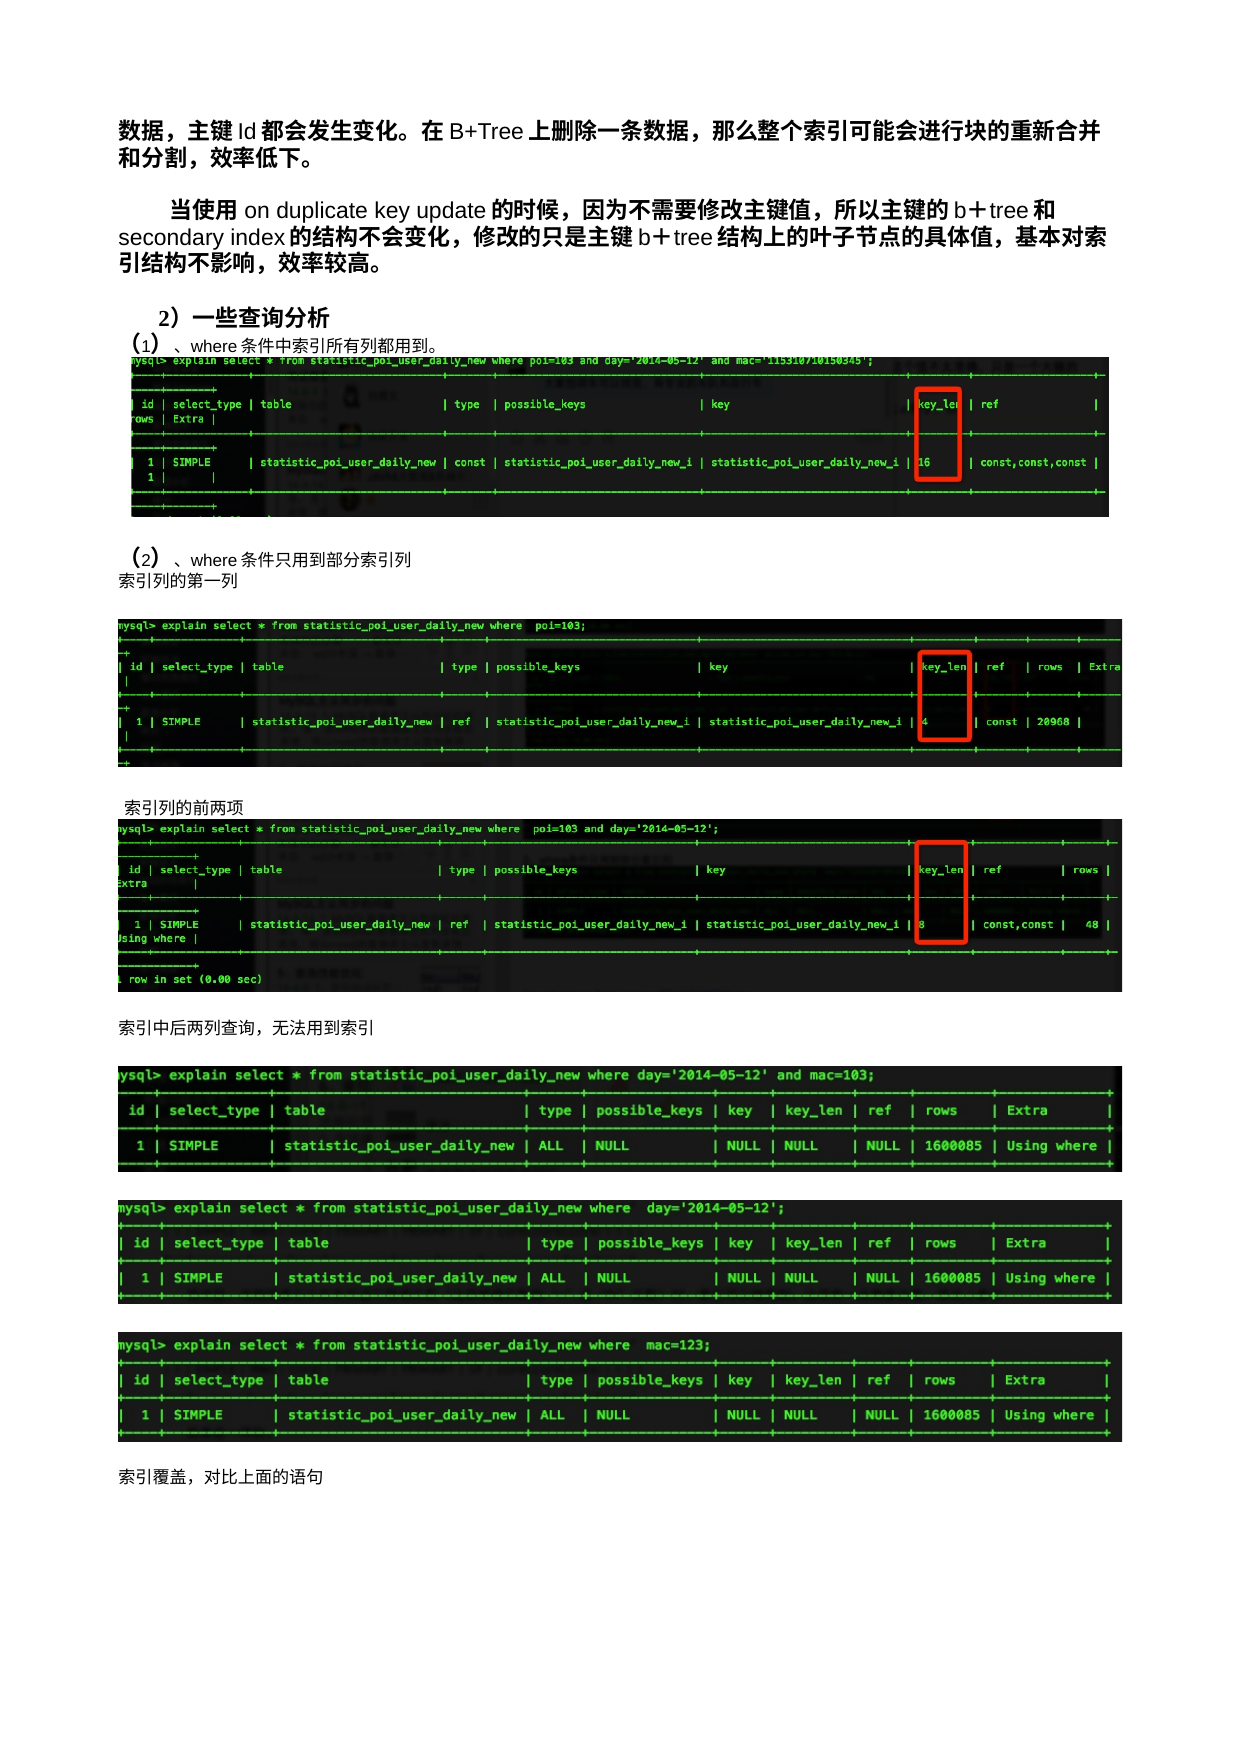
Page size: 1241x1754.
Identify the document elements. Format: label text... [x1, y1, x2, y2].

picture [118, 819, 1123, 992]
picture [131, 357, 1109, 517]
text （1）、where条件中索引所有列都用到。 [118, 331, 1122, 358]
text 索引列的前两项 [118, 767, 1122, 819]
picture [118, 619, 1123, 767]
text 数据，主键Id都会发生变化。在B+Tree上删除一条数据，那么整个索引可能会进行块的重新合并和分割，效率低下。 当使用 on duplicate key update的时候，因为不需要修改主键值，所以主键的b＋tree和secondary index的结构不会变化，修改的只是主键b＋tree结构上的叶子节点的具体值，基本对索引结构不影响，效率较高。 [118, 118, 1122, 276]
picture [118, 1200, 1123, 1304]
text 索引覆盖，对比上面的语句 [118, 1442, 1122, 1516]
text （2）、where条件只用到部分索引列 索引列的第一列 [118, 545, 1122, 591]
picture [118, 1066, 1123, 1172]
picture [118, 1332, 1123, 1442]
text 2）一些查询分析 [118, 305, 1122, 331]
text 索引中后两列查询，无法用到索引 [118, 992, 1122, 1038]
